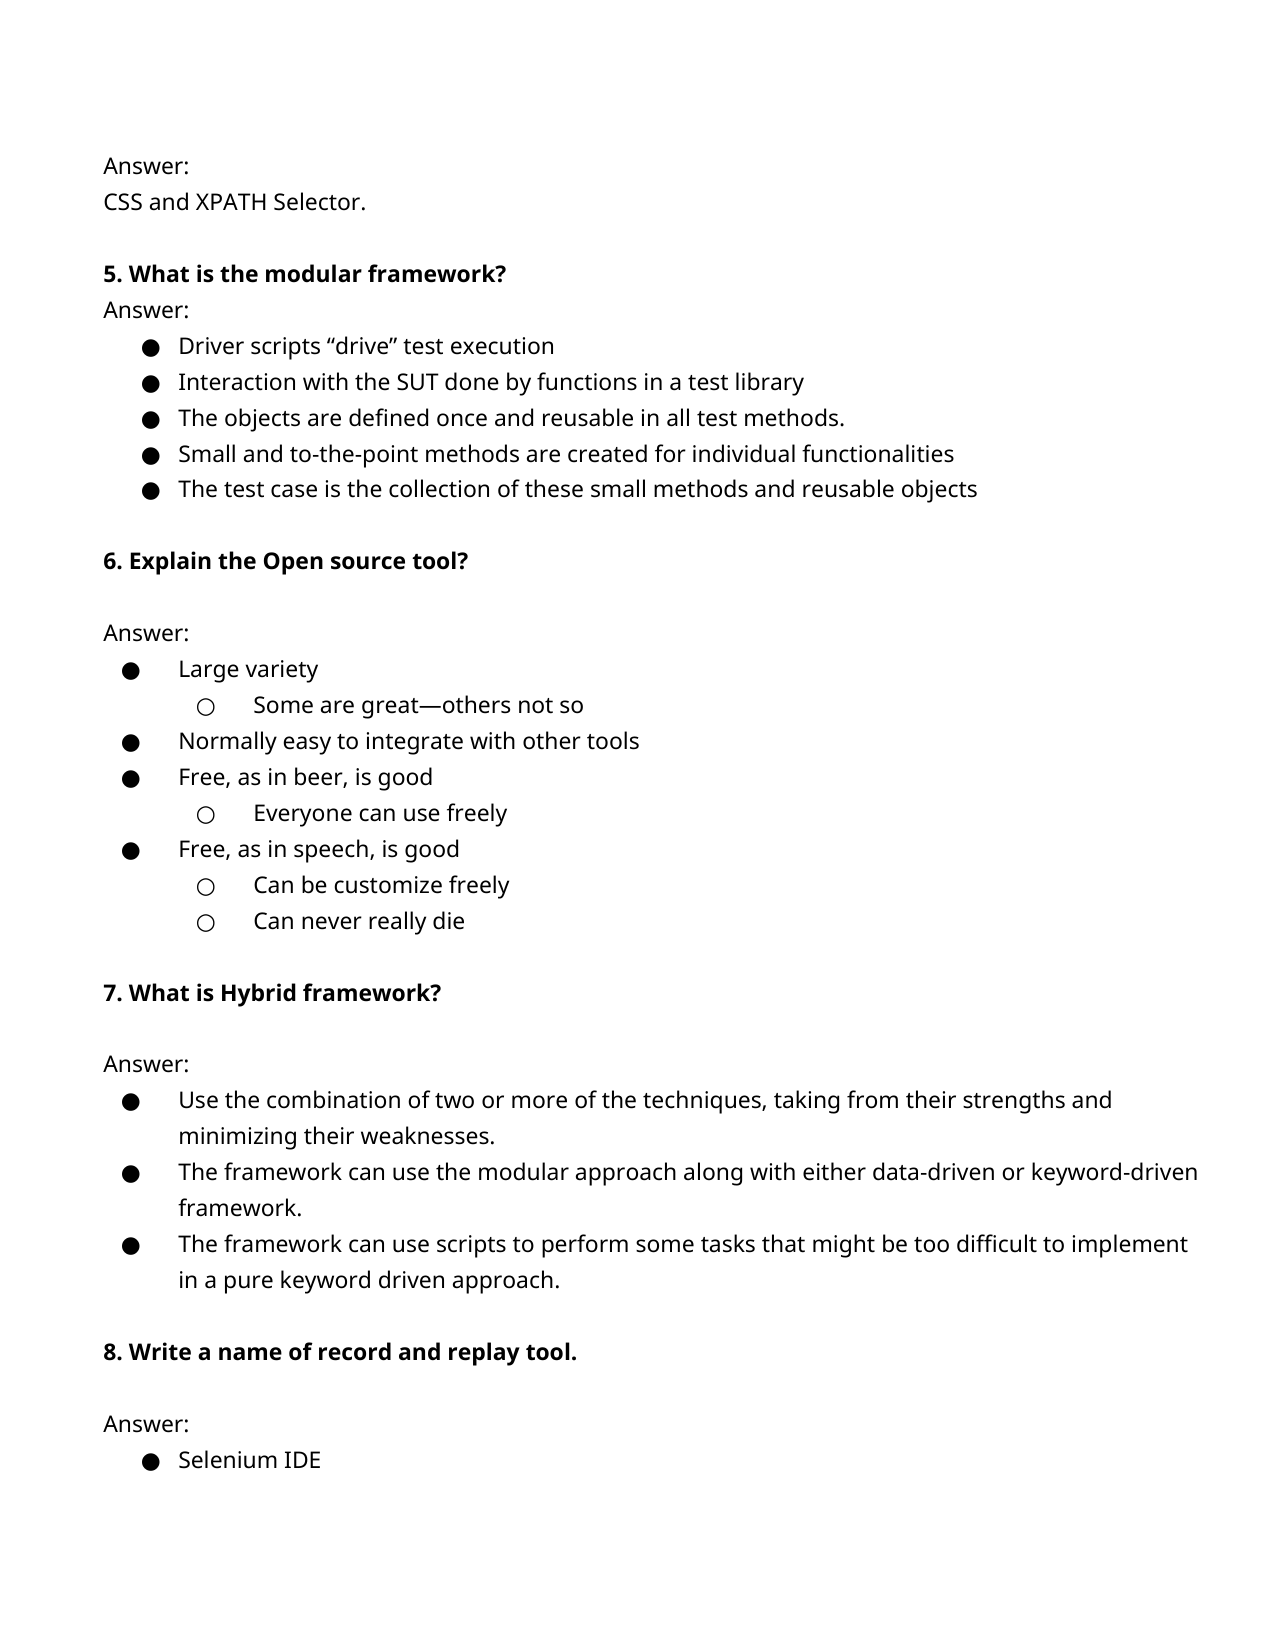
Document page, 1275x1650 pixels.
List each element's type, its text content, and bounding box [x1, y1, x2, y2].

text Answer: [103, 1048, 1200, 1080]
text 6. Explain the Open source tool? [103, 545, 1200, 577]
list Free, as in beer, is good [141, 761, 1200, 792]
text Answer: [103, 150, 1200, 181]
list Driver scripts “drive” test execution [141, 330, 1200, 361]
list Free, as in speech, is good [141, 833, 1200, 864]
list Selenium IDE [141, 1444, 1200, 1475]
list Some are great—others not so [216, 689, 1200, 720]
text Answer: [103, 1408, 1200, 1439]
text CSS and XPATH Selector. [103, 186, 1200, 217]
text Answer: [103, 617, 1200, 648]
list Interaction with the SUT done by functions in a test library [141, 366, 1200, 397]
list The framework can use the modular approach along with either data-driven or keyword-driven framework. [141, 1156, 1200, 1223]
text 8. Write a name of record and replay tool. [103, 1336, 1200, 1367]
list Use the combination of two or more of the techniques, taking from their strengths and minimizing their weaknesses. [141, 1084, 1200, 1152]
list Large variety [141, 653, 1200, 684]
list The objects are defined once and reusable in all test methods. [141, 402, 1200, 433]
list The test case is the collection of these small methods and reusable objects [141, 473, 1200, 505]
text 7. What is Hybrid framework? [103, 977, 1200, 1008]
text 5. What is the modular framework? [103, 258, 1200, 289]
list Everyone can use freely [216, 797, 1200, 828]
list Small and to-the-point methods are created for individual functionalities [141, 437, 1200, 469]
list Normally easy to integrate with other tools [141, 725, 1200, 756]
list Can never really die [216, 905, 1200, 936]
list The framework can use scripts to perform some tasks that might be too difficult to implement in a pure keyword driven approach. [141, 1228, 1200, 1295]
list Can be customize freely [216, 869, 1200, 900]
text Answer: [103, 294, 1200, 325]
